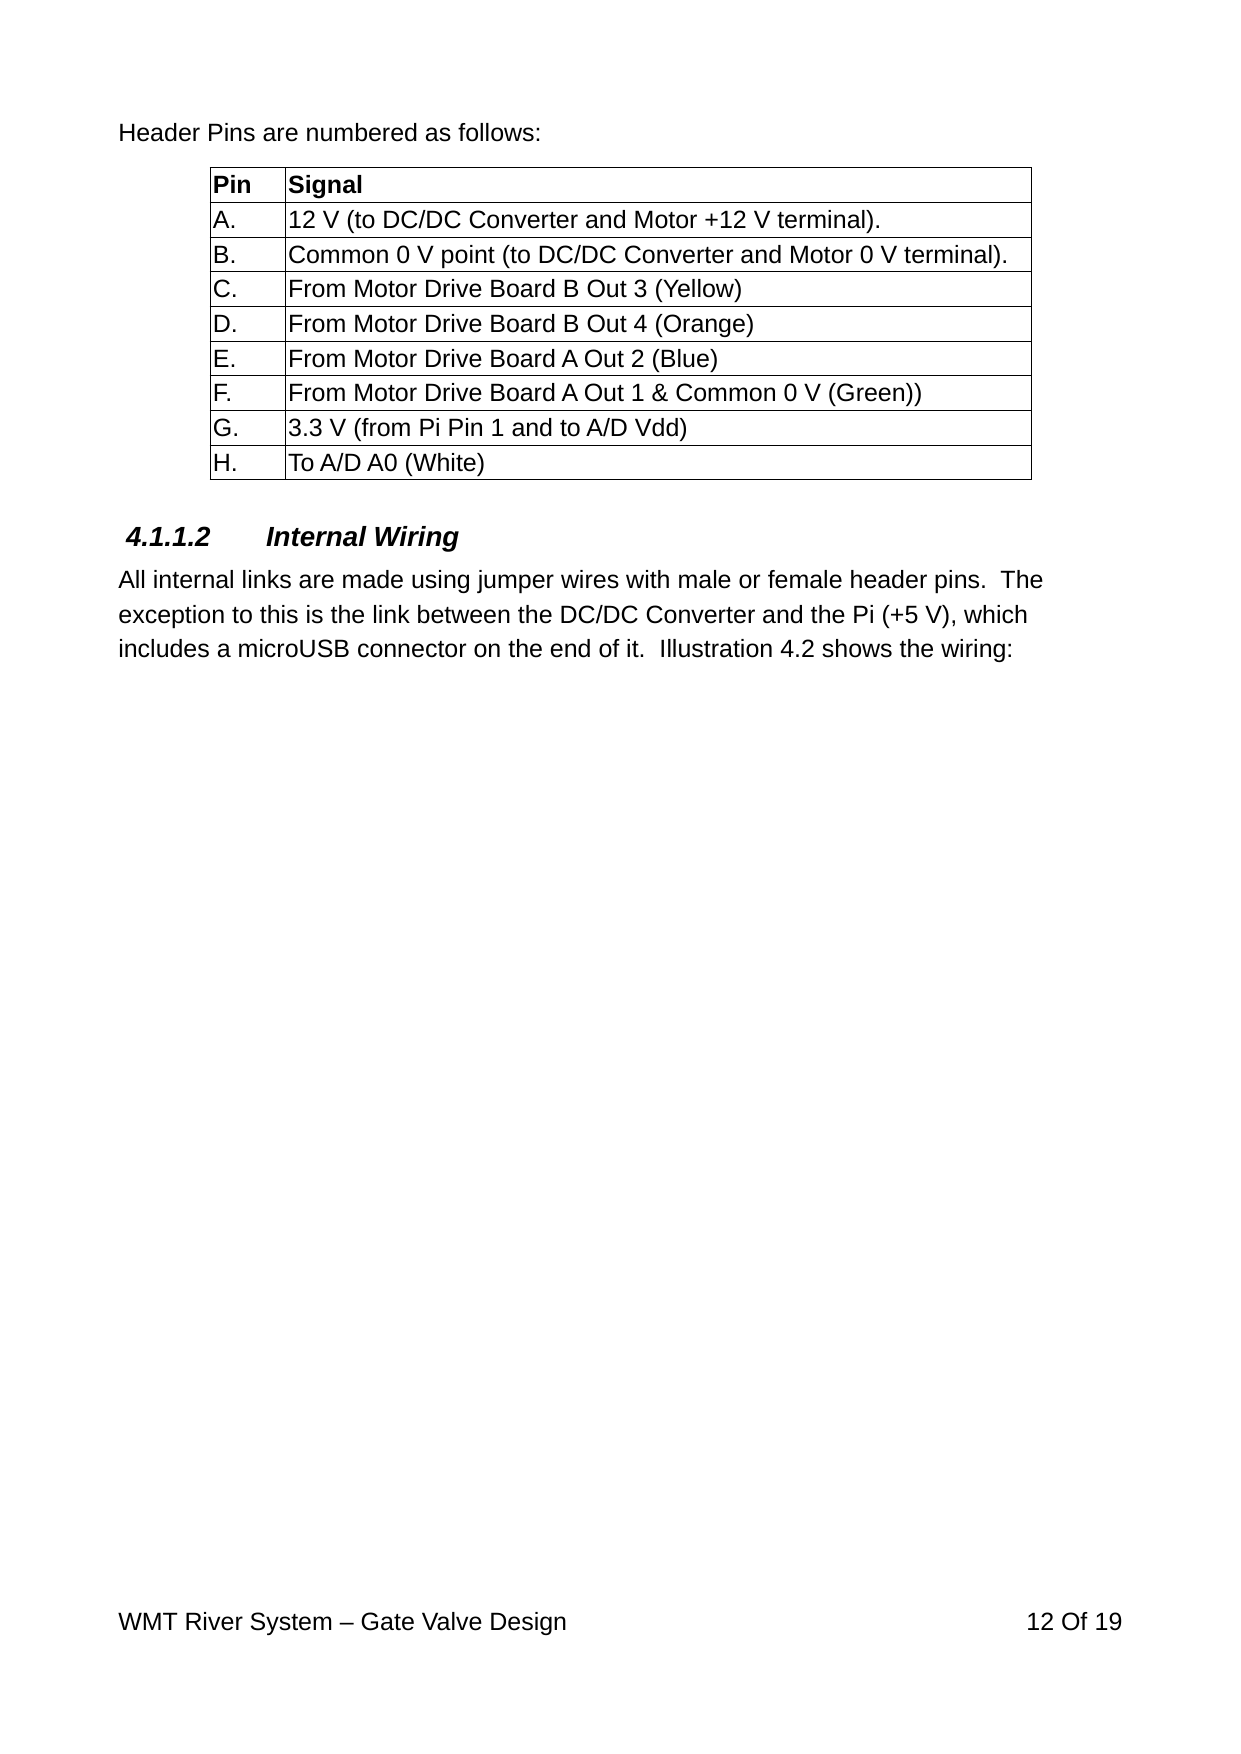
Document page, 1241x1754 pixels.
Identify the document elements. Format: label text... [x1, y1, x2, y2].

table_header Signal [286, 168, 1031, 202]
table_header Pin [211, 168, 285, 202]
table_cell B. [211, 238, 285, 271]
table_cell G. [211, 411, 285, 445]
table_cell From Motor Drive Board A Out 1 & Common 0 V (Green)) [286, 376, 1031, 410]
table_cell 3.3 V (from Pi Pin 1 and to A/D Vdd) [286, 411, 1031, 445]
table_cell F. [211, 376, 285, 410]
table_cell E. [211, 342, 285, 375]
table_cell To A/D A0 (White) [286, 446, 1031, 479]
table_cell D. [211, 307, 285, 341]
subtitle Internal Wiring [118, 521, 1122, 553]
text Header Pins are numbered as follows: [118, 118, 1122, 147]
table_cell From Motor Drive Board A Out 2 (Blue) [286, 342, 1031, 375]
table_cell From Motor Drive Board B Out 4 (Orange) [286, 307, 1031, 341]
table_cell Common 0 V point (to DC/DC Converter and Motor 0 V terminal). [286, 238, 1031, 271]
text All internal links are made using jumper wires with male or female header pins. The exception to this is the link between the DC/DC Converter and the Pi (+5 V), which includes a microUSB connector on the end of it. Illustration 4.2 shows the wiring: [118, 565, 1122, 663]
table_cell From Motor Drive Board B Out 3 (Yellow) [286, 272, 1031, 306]
table_cell A. [211, 203, 285, 237]
table_cell H. [211, 446, 285, 479]
table_cell C. [211, 272, 285, 306]
table_cell 12 V (to DC/DC Converter and Motor +12 V terminal). [286, 203, 1031, 237]
